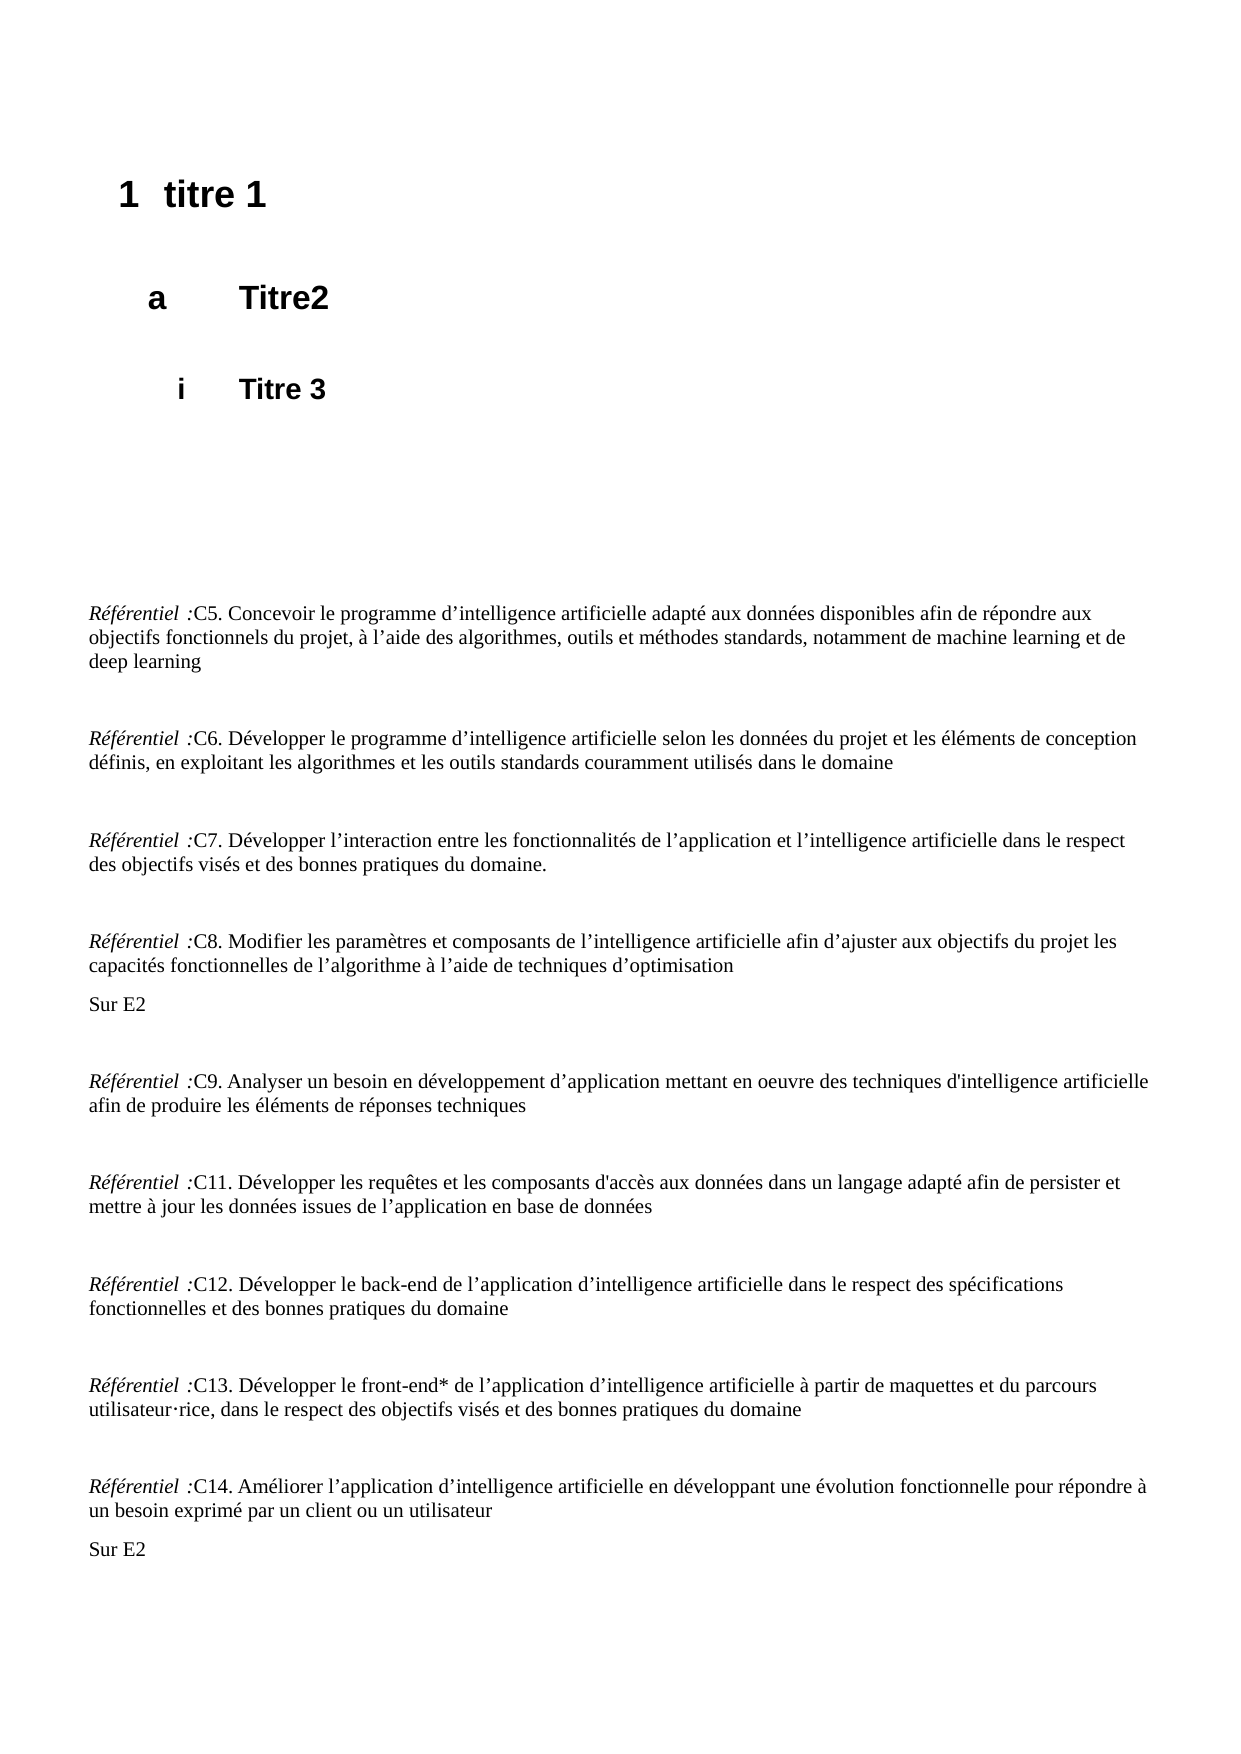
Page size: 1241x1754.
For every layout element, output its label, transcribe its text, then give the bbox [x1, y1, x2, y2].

text Référentiel :C7. Développer l’interaction entre les fonctionnalités de l’application et l’intelligence artificielle dans le respect des objectifs visés et des bonnes pratiques du domaine. [88, 827, 1152, 876]
text Référentiel :C8. Modifier les paramètres et composants de l’intelligence artificielle afin d’ajuster aux objectifs du projet les capacités fonctionnelles de l’algorithme à l’aide de techniques d’optimisation [88, 929, 1152, 977]
text Référentiel :C11. Développer les requêtes et les composants d'accès aux données dans un langage adapté afin de persister et mettre à jour les données issues de l’application en base de données [88, 1170, 1152, 1218]
subtitle titre 1 [88, 172, 1152, 216]
text Référentiel :C14. Améliorer l’application d’intelligence artificielle en développant une évolution fonctionnelle pour répondre à un besoin exprimé par un client ou un utilisateur [88, 1474, 1152, 1522]
text Référentiel :C9. Analyser un besoin en développement d’application mettant en oeuvre des techniques d'intelligence artificielle afin de produire les éléments de réponses techniques [88, 1069, 1152, 1117]
subtitle Titre2 [88, 278, 1152, 316]
text Sur E2 [88, 1537, 1152, 1561]
text Référentiel :C5. Concevoir le programme d’intelligence artificielle adapté aux données disponibles afin de répondre aux objectifs fonctionnels du projet, à l’aide des algorithmes, outils et méthodes standards, notamment de machine learning et de deep learning [88, 601, 1152, 673]
text Référentiel :C12. Développer le back-end de l’application d’intelligence artificielle dans le respect des spécifications fonctionnelles et des bonnes pratiques du domaine [88, 1272, 1152, 1320]
text Référentiel :C13. Développer le front-end* de l’application d’intelligence artificielle à partir de maquettes et du parcours utilisateur⋅rice, dans le respect des objectifs visés et des bonnes pratiques du domaine [88, 1373, 1152, 1421]
subtitle Titre 3 [88, 372, 1152, 406]
text Sur E2 [88, 992, 1152, 1016]
text Référentiel :C6. Développer le programme d’intelligence artificielle selon les données du projet et les éléments de conception définis, en exploitant les algorithmes et les outils standards couramment utilisés dans le domaine [88, 726, 1152, 774]
